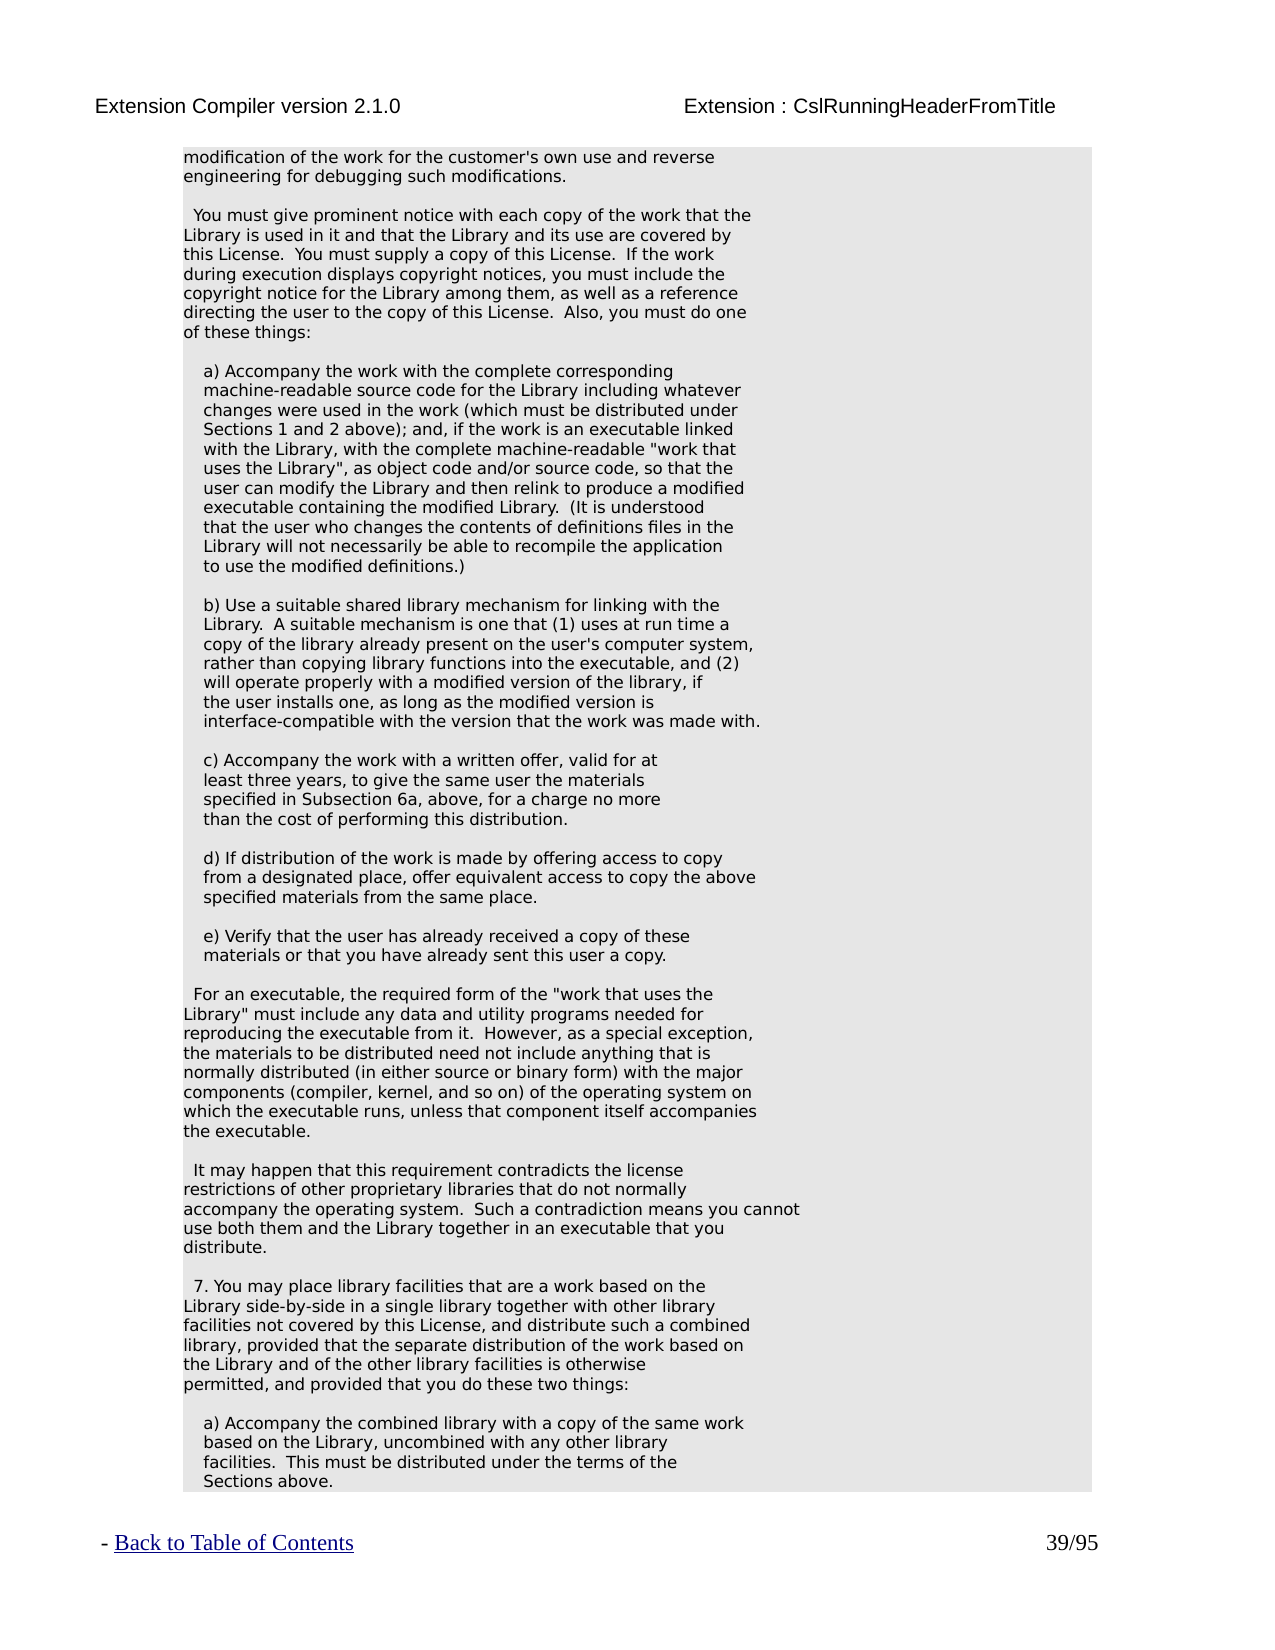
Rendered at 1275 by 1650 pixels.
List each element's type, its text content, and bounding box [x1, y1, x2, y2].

text library, provided that the separate distribution of the work based on [183, 1336, 1092, 1355]
text this License. You must supply a copy of this License. If the work [183, 245, 1092, 264]
text Library" must include any data and utility programs needed for [183, 1004, 1092, 1024]
text than the cost of performing this distribution. [183, 810, 1092, 829]
text specified in Subsection 6a, above, for a charge no more [183, 790, 1092, 810]
text restrictions of other proprietary libraries that do not normally [183, 1180, 1092, 1199]
text components (compiler, kernel, and so on) of the operating system on [183, 1082, 1092, 1102]
text c) Accompany the work with a written offer, valid for at [183, 751, 1092, 771]
text Sections 1 and 2 above); and, if the work is an executable linked [183, 420, 1092, 440]
text Library is used in it and that the Library and its use are covered by [183, 225, 1092, 245]
text modification of the work for the customer's own use and reverse [183, 147, 1092, 167]
text of these things: [183, 323, 1092, 342]
text You must give prominent notice with each copy of the work that the [183, 206, 1092, 225]
text accompany the operating system. Such a contradiction means you cannot [183, 1199, 1092, 1219]
text to use the modified definitions.) [183, 557, 1092, 576]
text Library. A suitable mechanism is one that (1) uses at run time a [183, 615, 1092, 634]
text executable containing the modified Library. (It is understood [183, 498, 1092, 518]
text user can modify the Library and then relink to produce a modified [183, 479, 1092, 498]
text machine-readable source code for the Library including whatever [183, 381, 1092, 401]
text permitted, and provided that you do these two things: [183, 1375, 1092, 1394]
text a) Accompany the work with the complete corresponding [183, 362, 1092, 381]
text interface-compatible with the version that the work was made with. [183, 712, 1092, 732]
text the user installs one, as long as the modified version is [183, 693, 1092, 712]
text changes were used in the work (which must be distributed under [183, 401, 1092, 420]
text specified materials from the same place. [183, 888, 1092, 907]
text which the executable runs, unless that component itself accompanies [183, 1102, 1092, 1121]
text a) Accompany the combined library with a copy of the same work [183, 1414, 1092, 1433]
text that the user who changes the contents of definitions files in the [183, 518, 1092, 537]
text rather than copying library functions into the executable, and (2) [183, 654, 1092, 673]
text the executable. [183, 1121, 1092, 1141]
text with the Library, with the complete machine-readable "work that [183, 440, 1092, 459]
text b) Use a suitable shared library mechanism for linking with the [183, 596, 1092, 615]
text reproducing the executable from it. However, as a special exception, [183, 1024, 1092, 1043]
text Library will not necessarily be able to recompile the application [183, 537, 1092, 557]
text copy of the library already present on the user's computer system, [183, 634, 1092, 654]
text 7. You may place library facilities that are a work based on the [183, 1277, 1092, 1297]
text directing the user to the copy of this License. Also, you must do one [183, 303, 1092, 323]
text will operate properly with a modified version of the library, if [183, 673, 1092, 693]
text the materials to be distributed need not include anything that is [183, 1043, 1092, 1063]
text from a designated place, offer equivalent access to copy the above [183, 868, 1092, 888]
text Sections above. [183, 1472, 1092, 1492]
text least three years, to give the same user the materials [183, 771, 1092, 790]
text the Library and of the other library facilities is otherwise [183, 1355, 1092, 1375]
text facilities. This must be distributed under the terms of the [183, 1453, 1092, 1472]
text use both them and the Library together in an executable that you [183, 1219, 1092, 1238]
text For an executable, the required form of the "work that uses the [183, 985, 1092, 1004]
text during execution displays copyright notices, you must include the [183, 264, 1092, 284]
text based on the Library, uncombined with any other library [183, 1433, 1092, 1453]
text d) If distribution of the work is made by offering access to copy [183, 849, 1092, 868]
text normally distributed (in either source or binary form) with the major [183, 1063, 1092, 1082]
text engineering for debugging such modifications. [183, 167, 1092, 186]
text facilities not covered by this License, and distribute such a combined [183, 1316, 1092, 1336]
text Library side-by-side in a single library together with other library [183, 1297, 1092, 1316]
text It may happen that this requirement contradicts the license [183, 1160, 1092, 1180]
text materials or that you have already sent this user a copy. [183, 946, 1092, 966]
text e) Verify that the user has already received a copy of these [183, 927, 1092, 946]
text copyright notice for the Library among them, as well as a reference [183, 284, 1092, 303]
text distribute. [183, 1238, 1092, 1258]
text uses the Library", as object code and/or source code, so that the [183, 459, 1092, 479]
